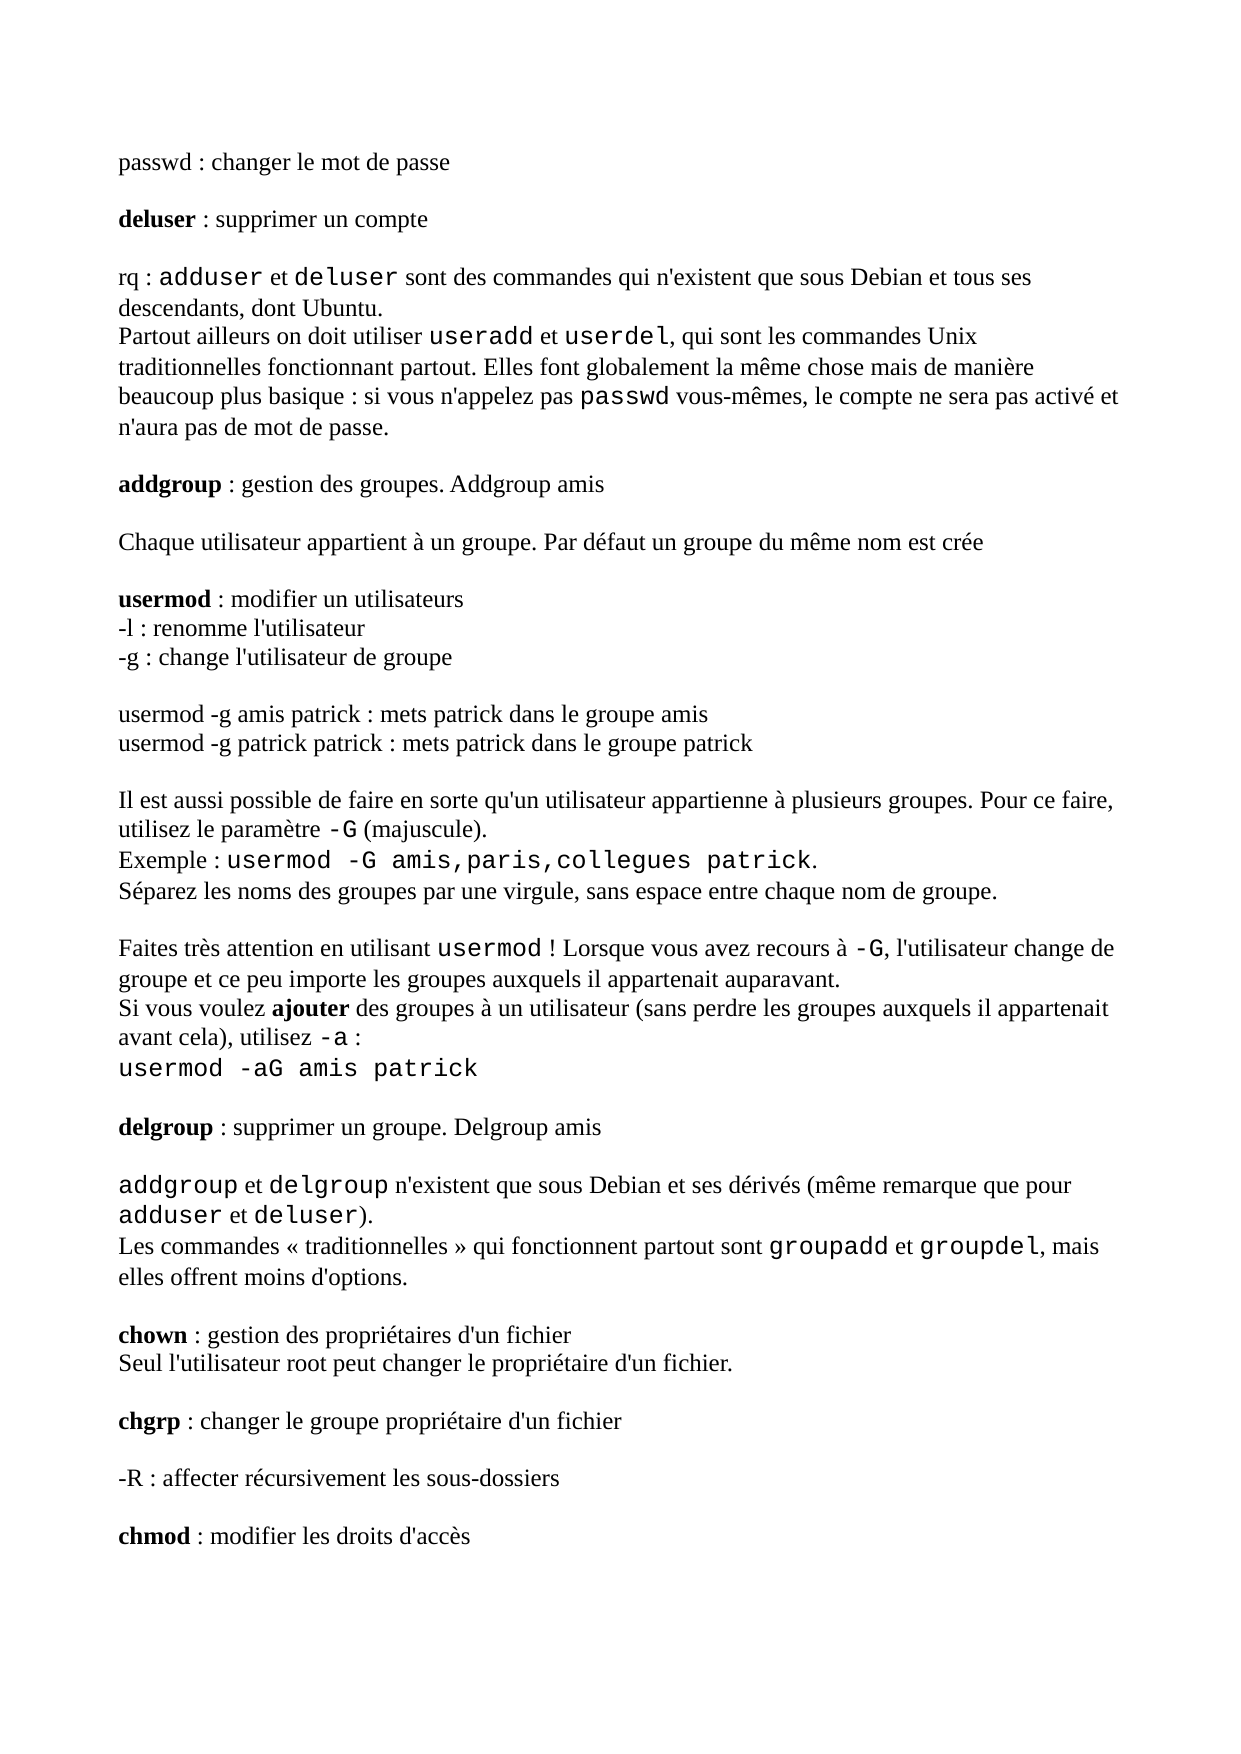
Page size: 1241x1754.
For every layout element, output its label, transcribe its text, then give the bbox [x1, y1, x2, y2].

text -l : renomme l'utilisateur [118, 613, 1122, 642]
text chmod : modifier les droits d'accès [118, 1521, 1122, 1550]
text Seul l'utilisateur root peut changer le propriétaire d'un fichier. [118, 1348, 1122, 1377]
text Faites très attention en utilisant usermod ! Lorsque vous avez recours à -G, l'utilisateur change de groupe et ce peu importe les groupes auxquels il appartenait auparavant. Si vous voulez ajouter des groupes à un utilisateur (sans perdre les groupes auxquels il appartenait avant cela), utilisez -a : usermod -aG amis patrick [118, 933, 1122, 1083]
text Chaque utilisateur appartient à un groupe. Par défaut un groupe du même nom est crée [118, 527, 1122, 556]
text deluser : supprimer un compte [118, 204, 1122, 233]
text -R : affecter récursivement les sous-dossiers [118, 1463, 1122, 1492]
text chgrp : changer le groupe propriétaire d'un fichier [118, 1406, 1122, 1435]
text addgroup : gestion des groupes. Addgroup amis [118, 469, 1122, 498]
text usermod : modifier un utilisateurs [118, 584, 1122, 613]
text usermod -g amis patrick : mets patrick dans le groupe amis [118, 699, 1122, 728]
text Il est aussi possible de faire en sorte qu'un utilisateur appartienne à plusieurs groupes. Pour ce faire, utilisez le paramètre -G (majuscule). Exemple : usermod -G amis,paris,collegues patrick. Séparez les noms des groupes par une virgule, sans espace entre chaque nom de groupe. [118, 786, 1122, 905]
text delgroup : supprimer un groupe. Delgroup amis [118, 1112, 1122, 1141]
text -g : change l'utilisateur de groupe [118, 642, 1122, 671]
text rq : adduser et deluser sont des commandes qui n'existent que sous Debian et tous ses descendants, dont Ubuntu. Partout ailleurs on doit utiliser useradd et userdel, qui sont les commandes Unix traditionnelles fonctionnant partout. Elles font globalement la même chose mais de manière beaucoup plus basique : si vous n'appelez pas passwd vous-mêmes, le compte ne sera pas activé et n'aura pas de mot de passe. [118, 262, 1122, 441]
text chown : gestion des propriétaires d'un fichier [118, 1320, 1122, 1348]
text usermod -g patrick patrick : mets patrick dans le groupe patrick [118, 728, 1122, 757]
text addgroup et delgroup n'existent que sous Debian et ses dérivés (même remarque que pour adduser et deluser). Les commandes « traditionnelles » qui fonctionnent partout sont groupadd et groupdel, mais elles offrent moins d'options. [118, 1170, 1122, 1291]
text passwd : changer le mot de passe [118, 147, 1122, 176]
